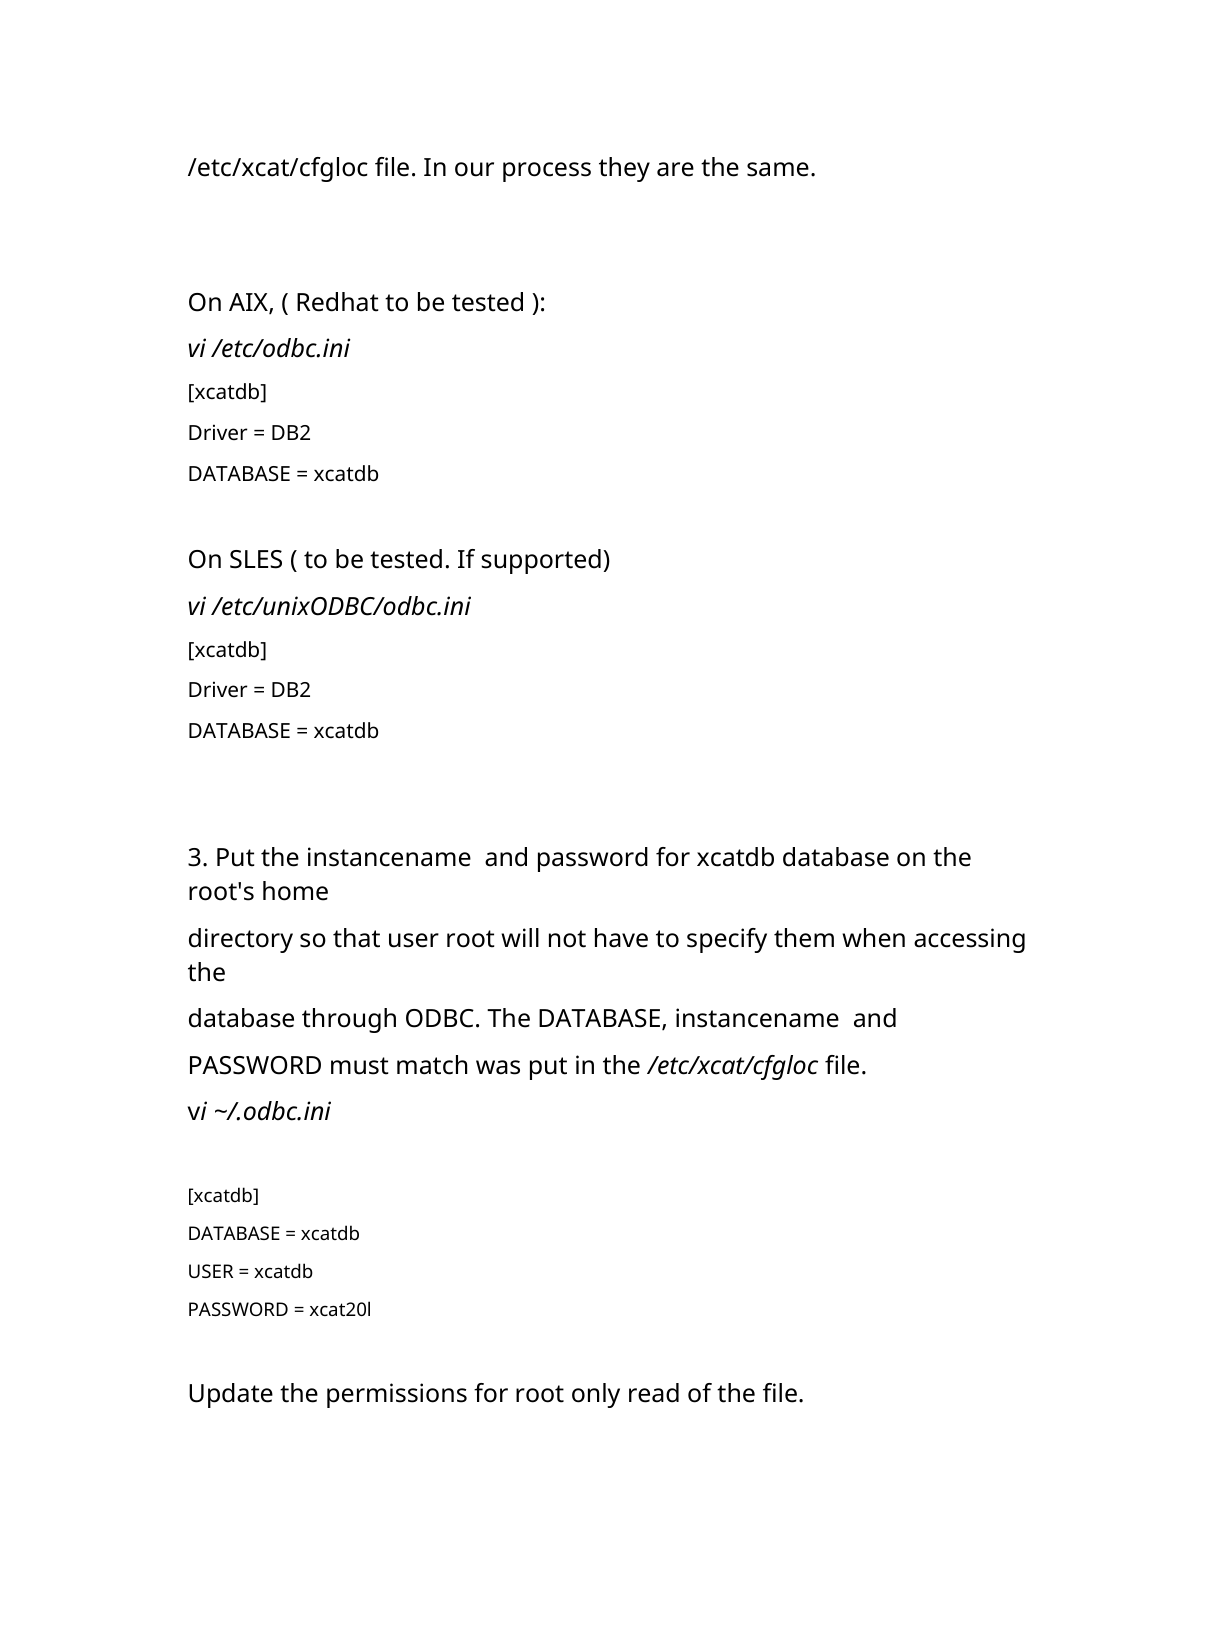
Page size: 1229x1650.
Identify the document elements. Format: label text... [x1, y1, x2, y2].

text DATABASE = xcatdb [187, 1220, 1041, 1245]
text [xcatdb] [187, 635, 1041, 663]
text vi /etc/odbc.ini [187, 331, 1041, 365]
text vi /etc/unixODBC/odbc.ini [187, 588, 1041, 622]
text PASSWORD must match was put in the /etc/xcat/cfgloc file. [187, 1047, 1041, 1082]
text [xcatdb] [187, 1182, 1041, 1207]
text USER = xcatdb [187, 1258, 1041, 1283]
text On AIX, ( Redhat to be tested ): [187, 284, 1041, 318]
text vi ~/.odbc.ini [187, 1094, 1041, 1128]
text [xcatdb] [187, 377, 1041, 406]
text On SLES ( to be tested. If supported) [187, 542, 1041, 576]
text /etc/xcat/cfgloc file. In our process they are the same. [187, 150, 1041, 184]
text PASSWORD = xcat20l [187, 1296, 1041, 1321]
text database through ODBC. The DATABASE, instancename and [187, 1001, 1041, 1035]
text DATABASE = xcatdb [187, 459, 1041, 488]
text 3. Put the instancename and password for xcatdb database on the root's home [187, 840, 1041, 908]
text Driver = DB2 [187, 676, 1041, 704]
text directory so that user root will not have to specify them when accessing the [187, 920, 1041, 988]
text Driver = DB2 [187, 418, 1041, 447]
text Update the permissions for root only read of the file. [187, 1375, 1041, 1409]
text DATABASE = xcatdb [187, 717, 1041, 745]
